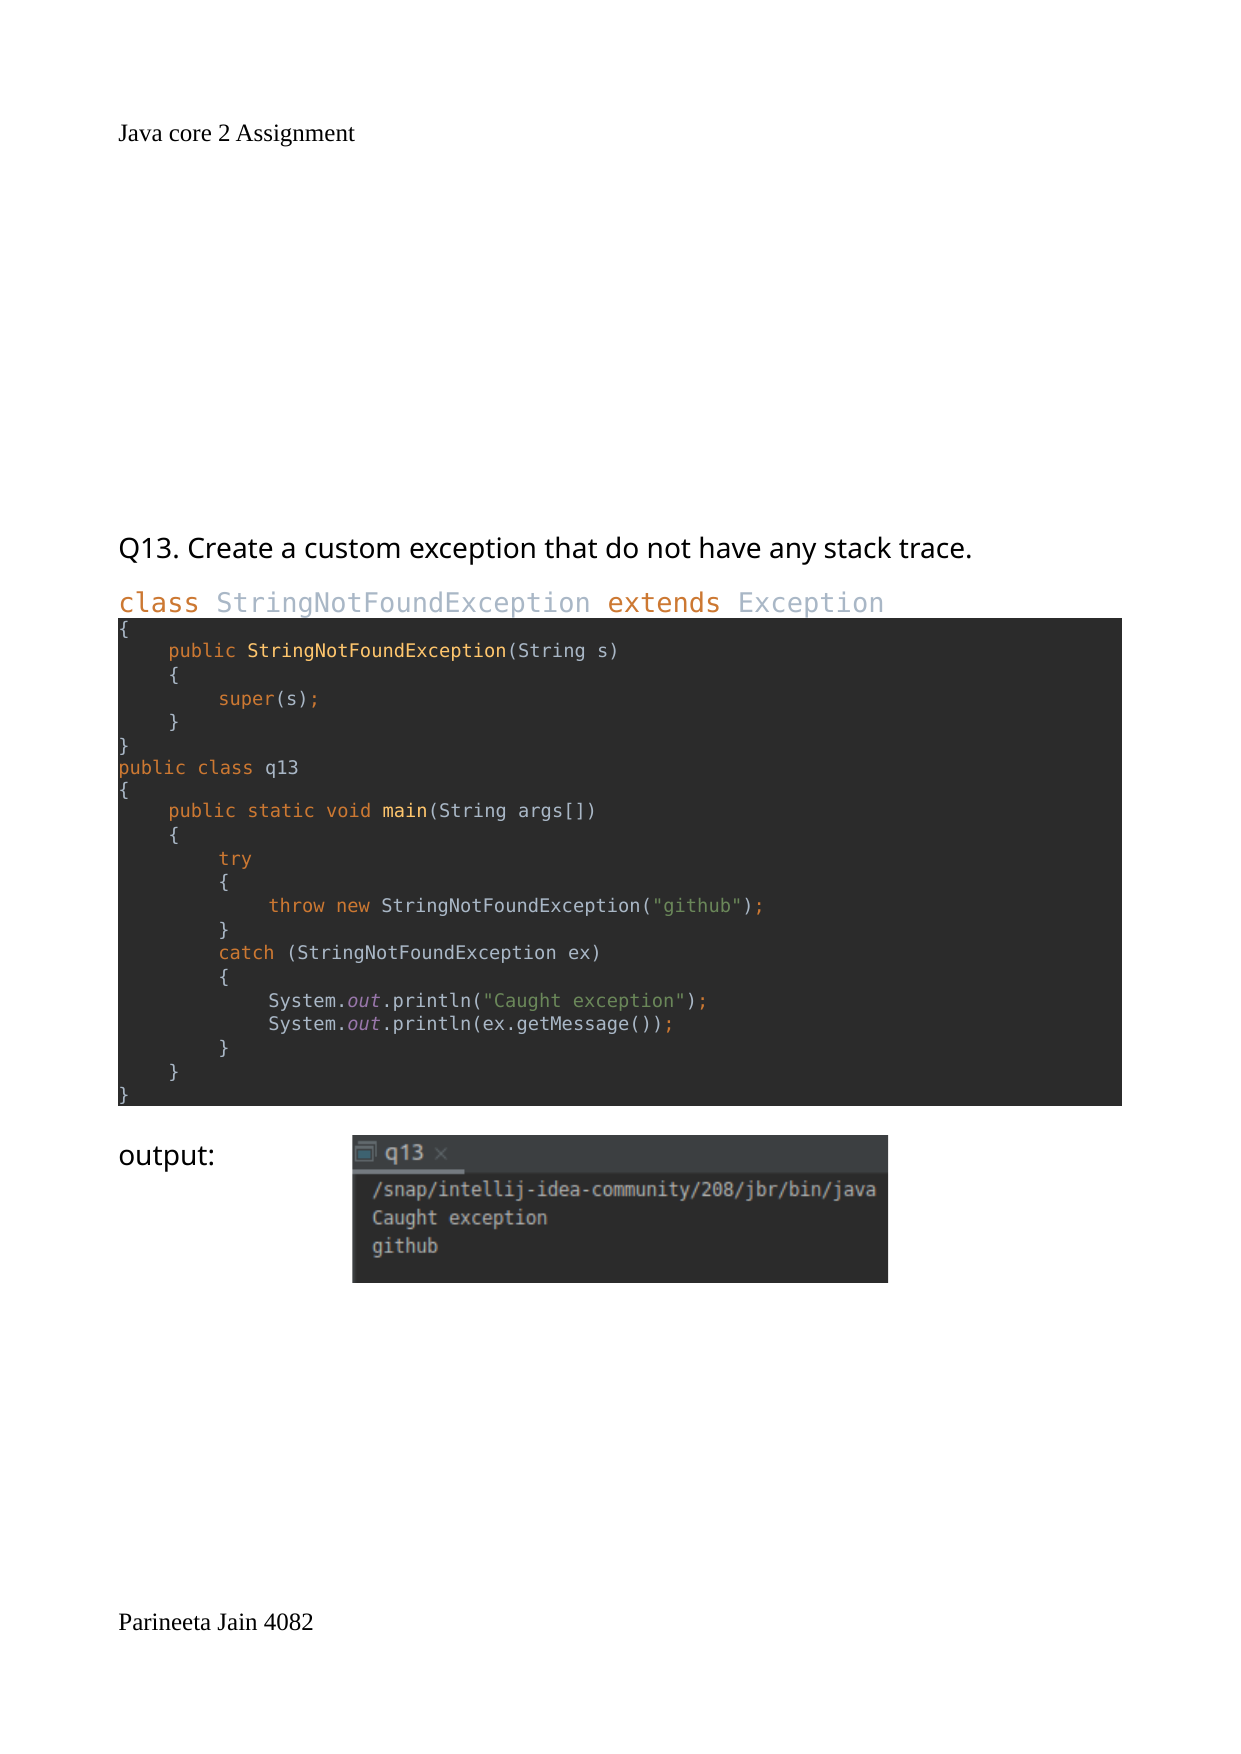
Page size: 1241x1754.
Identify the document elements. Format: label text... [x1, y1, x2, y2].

text catch (StringNotFoundException ex) [118, 942, 1122, 966]
text public static void main(String args[]) [118, 801, 1122, 824]
text throw new StringNotFoundException("github"); [118, 895, 1122, 919]
text } [118, 711, 1122, 735]
picture [352, 1135, 889, 1283]
text public StringNotFoundException(String s) [118, 640, 1122, 664]
text { [118, 966, 1122, 990]
text } [118, 1061, 1122, 1084]
text public class q13 [118, 757, 1122, 779]
text { [118, 779, 1122, 801]
text { [118, 824, 1122, 848]
text System.out.println(ex.getMessage()); [118, 1013, 1122, 1037]
text super(s); [118, 688, 1122, 711]
text } [118, 919, 1122, 942]
text { [118, 871, 1122, 895]
text } [118, 735, 1122, 757]
text class StringNotFoundException extends Exception [118, 587, 1122, 618]
text try [118, 848, 1122, 871]
text [889, 1136, 1122, 1174]
text Q13. Create a custom exception that do not have any stack trace. [118, 528, 1122, 567]
text { [118, 618, 1122, 640]
text System.out.println("Caught exception"); [118, 990, 1122, 1013]
text { [118, 664, 1122, 688]
text } [118, 1037, 1122, 1061]
text } [118, 1084, 1122, 1106]
text output: [118, 1136, 352, 1174]
